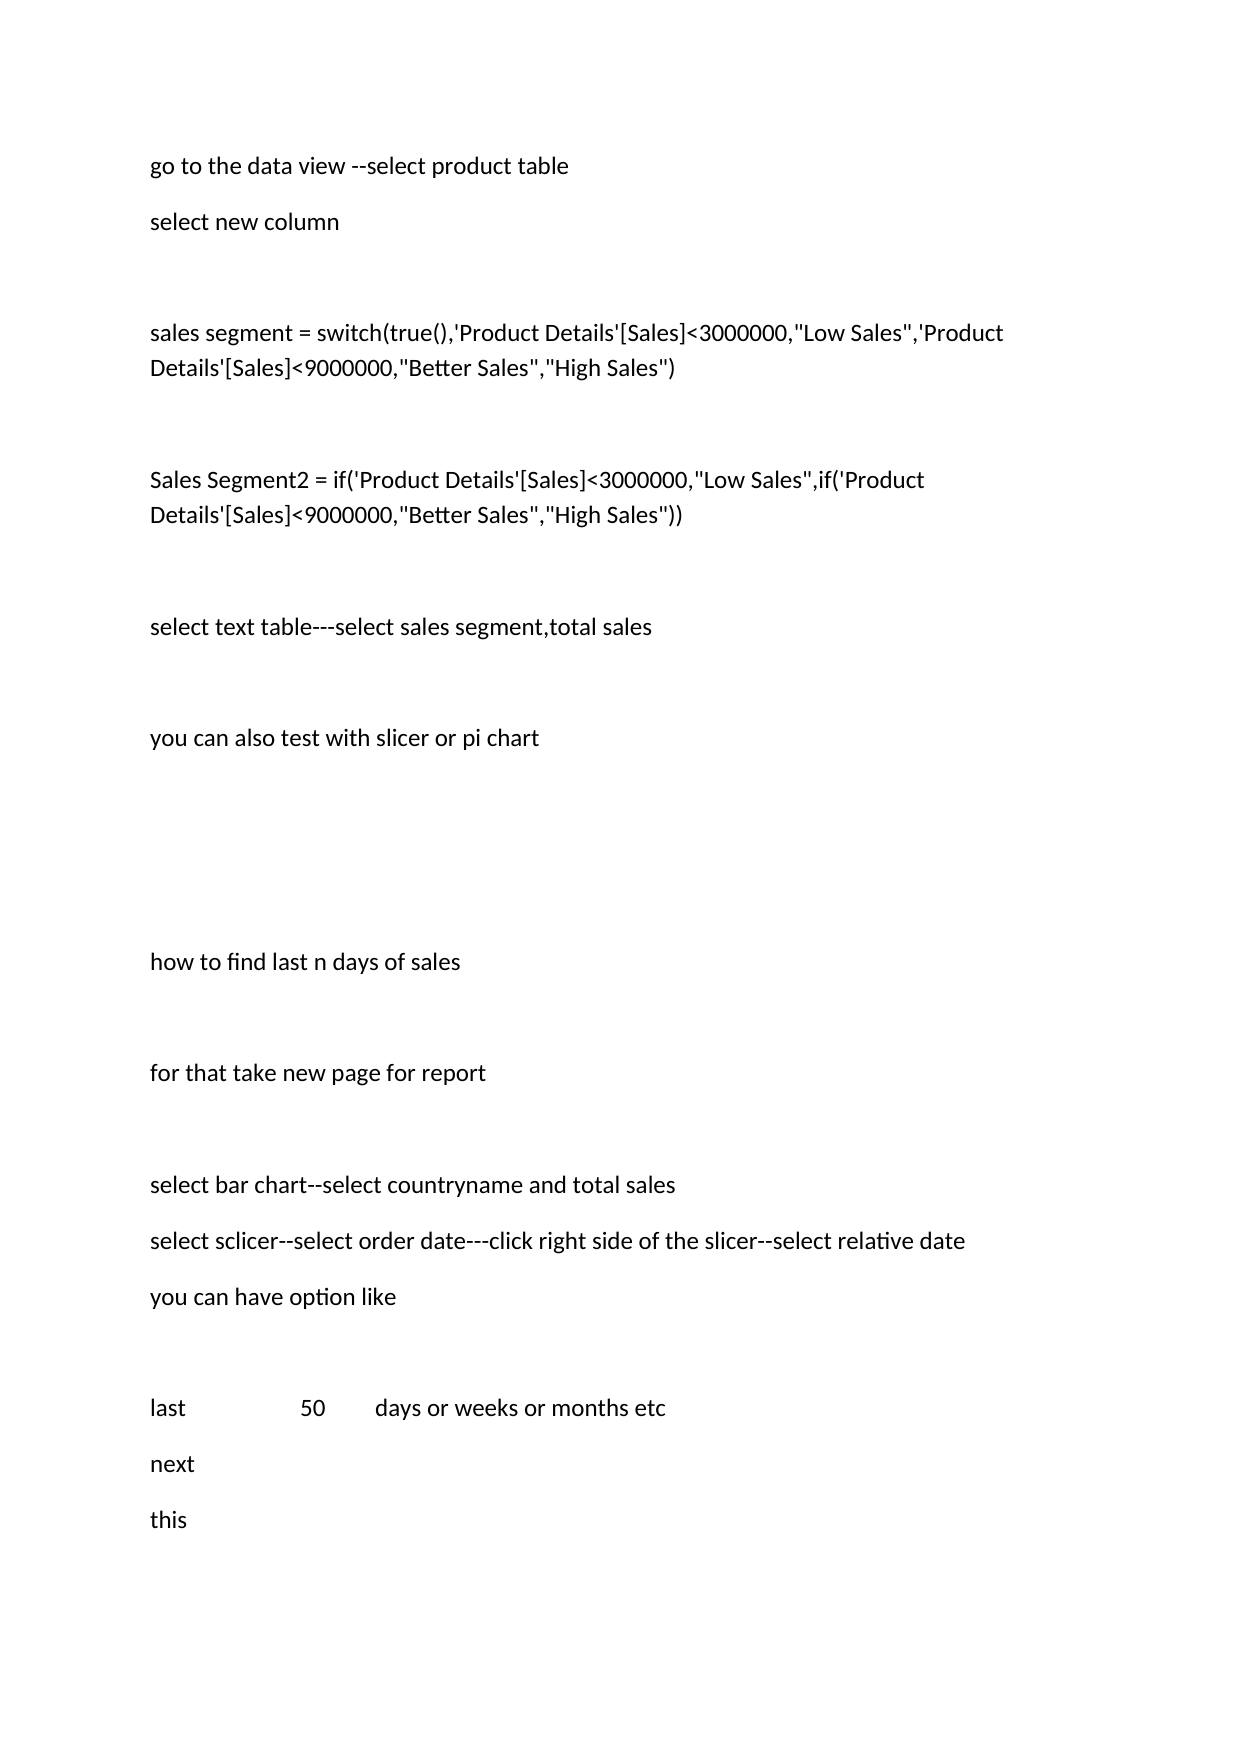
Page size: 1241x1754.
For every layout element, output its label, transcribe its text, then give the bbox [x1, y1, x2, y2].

text select text table---select sales segment,total sales [150, 611, 1090, 641]
text sales segment = switch(true(),'Product Details'[Sales]<3000000,"Low Sales",'Product Details'[Sales]<9000000,"Better Sales","High Sales") [150, 317, 1090, 383]
text for that take new page for report [150, 1057, 1090, 1088]
text how to find last n days of sales [150, 946, 1090, 976]
text this [150, 1504, 1090, 1535]
text next [150, 1448, 1090, 1479]
text you can have option like [150, 1281, 1090, 1311]
text go to the data view --select product table [150, 150, 1090, 181]
text select bar chart--select countryname and total sales [150, 1169, 1090, 1200]
text Sales Segment2 = if('Product Details'[Sales]<3000000,"Low Sales",if('Product Details'[Sales]<9000000,"Better Sales","High Sales")) [150, 464, 1090, 530]
text you can also test with slicer or pi chart [150, 722, 1090, 753]
text select sclicer--select order date---click right side of the slicer--select relative date [150, 1225, 1090, 1256]
text last 50 days or weeks or months etc [150, 1392, 1090, 1423]
text select new column [150, 206, 1090, 236]
